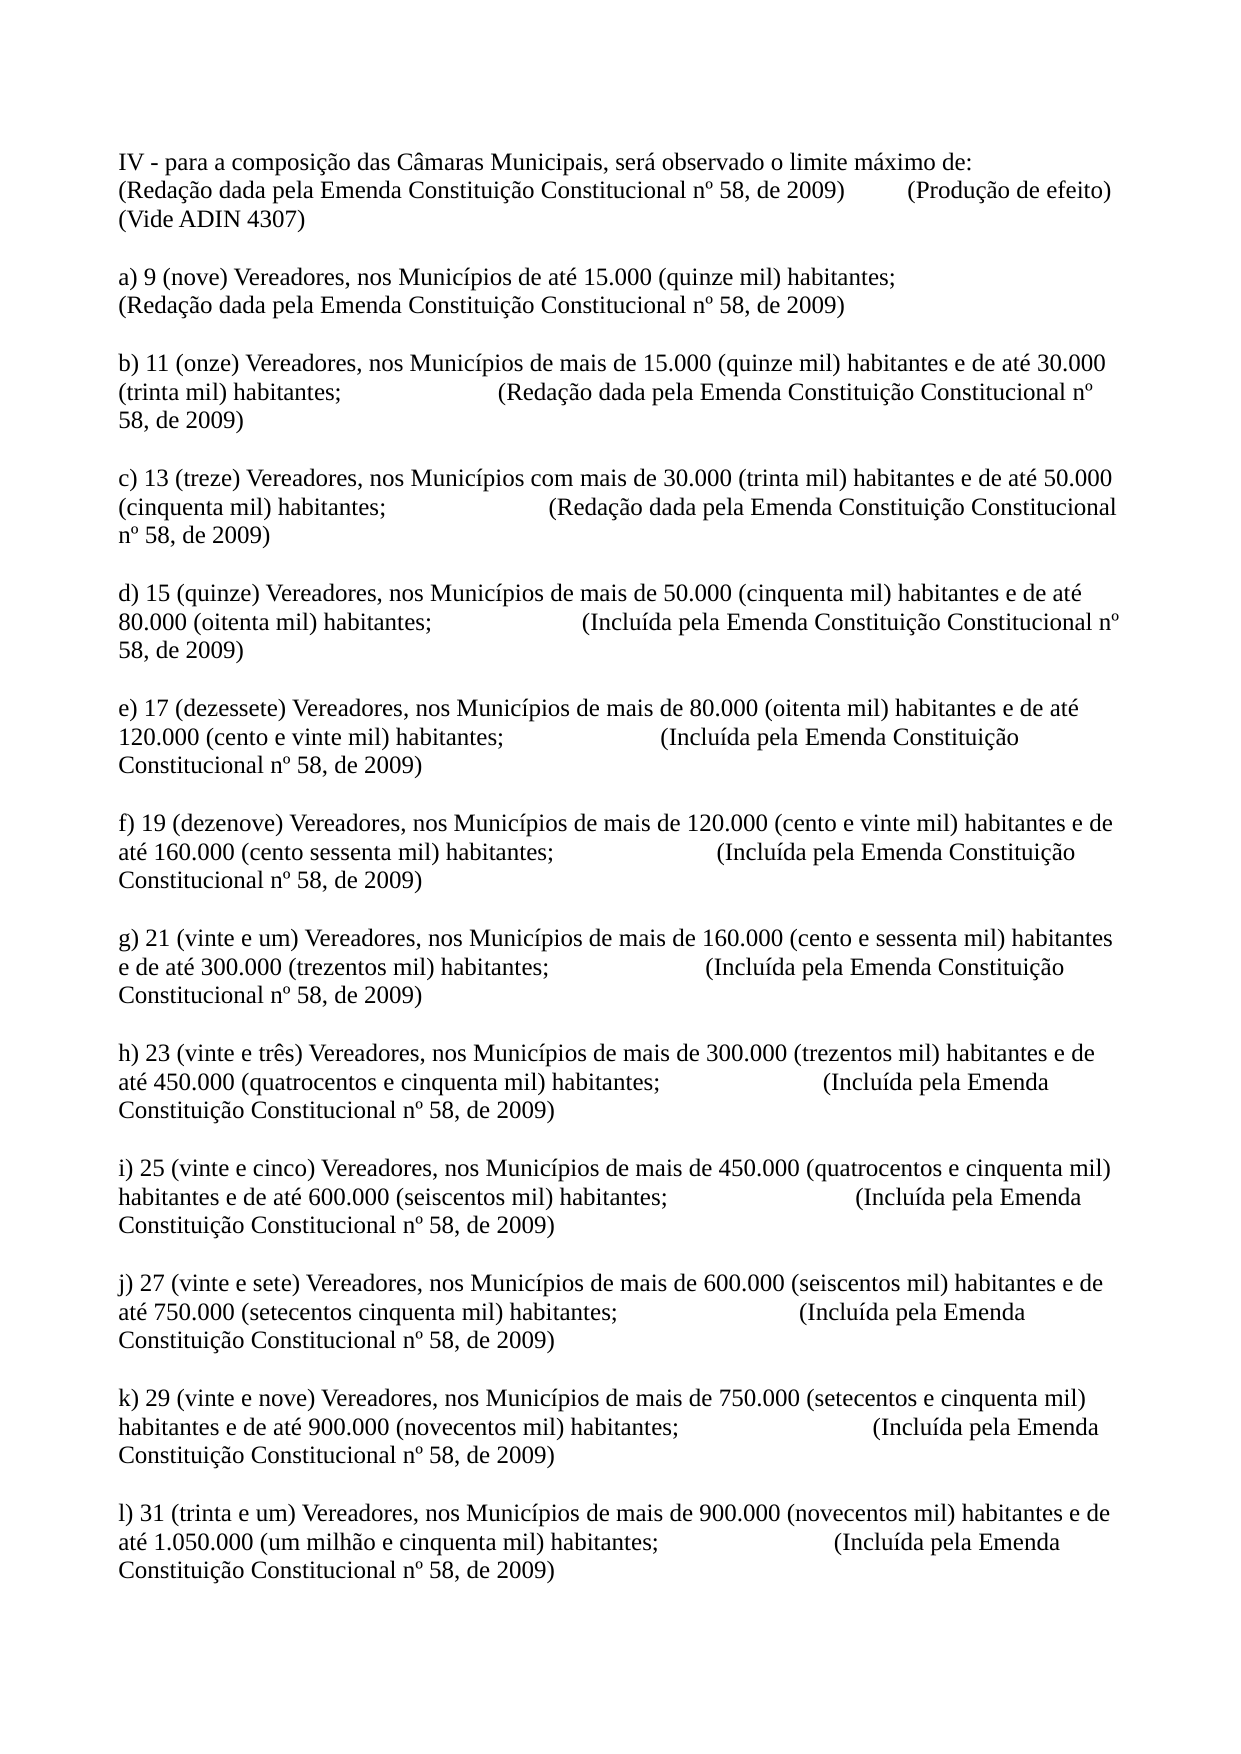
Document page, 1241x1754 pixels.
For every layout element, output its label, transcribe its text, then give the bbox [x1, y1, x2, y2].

text IV - para a composição das Câmaras Municipais, será observado o limite máximo de: (Redação dada pela Emenda Constituição Constitucional nº 58, de 2009) (Produção de efeito) (Vide ADIN 4307) [118, 147, 1122, 233]
text f) 19 (dezenove) Vereadores, nos Municípios de mais de 120.000 (cento e vinte mil) habitantes e de até 160.000 (cento sessenta mil) habitantes; (Incluída pela Emenda Constituição Constitucional nº 58, de 2009) [118, 808, 1122, 894]
text c) 13 (treze) Vereadores, nos Municípios com mais de 30.000 (trinta mil) habitantes e de até 50.000 (cinquenta mil) habitantes; (Redação dada pela Emenda Constituição Constitucional nº 58, de 2009) [118, 463, 1122, 549]
text l) 31 (trinta e um) Vereadores, nos Municípios de mais de 900.000 (novecentos mil) habitantes e de até 1.050.000 (um milhão e cinquenta mil) habitantes; (Incluída pela Emenda Constituição Constitucional nº 58, de 2009) [118, 1498, 1122, 1584]
text d) 15 (quinze) Vereadores, nos Municípios de mais de 50.000 (cinquenta mil) habitantes e de até 80.000 (oitenta mil) habitantes; (Incluída pela Emenda Constituição Constitucional nº 58, de 2009) [118, 578, 1122, 664]
text g) 21 (vinte e um) Vereadores, nos Municípios de mais de 160.000 (cento e sessenta mil) habitantes e de até 300.000 (trezentos mil) habitantes; (Incluída pela Emenda Constituição Constitucional nº 58, de 2009) [118, 923, 1122, 1009]
text k) 29 (vinte e nove) Vereadores, nos Municípios de mais de 750.000 (setecentos e cinquenta mil) habitantes e de até 900.000 (novecentos mil) habitantes; (Incluída pela Emenda Constituição Constitucional nº 58, de 2009) [118, 1383, 1122, 1469]
text b) 11 (onze) Vereadores, nos Municípios de mais de 15.000 (quinze mil) habitantes e de até 30.000 (trinta mil) habitantes; (Redação dada pela Emenda Constituição Constitucional nº 58, de 2009) [118, 348, 1122, 434]
text j) 27 (vinte e sete) Vereadores, nos Municípios de mais de 600.000 (seiscentos mil) habitantes e de até 750.000 (setecentos cinquenta mil) habitantes; (Incluída pela Emenda Constituição Constitucional nº 58, de 2009) [118, 1268, 1122, 1354]
text h) 23 (vinte e três) Vereadores, nos Municípios de mais de 300.000 (trezentos mil) habitantes e de até 450.000 (quatrocentos e cinquenta mil) habitantes; (Incluída pela Emenda Constituição Constitucional nº 58, de 2009) [118, 1038, 1122, 1124]
text a) 9 (nove) Vereadores, nos Municípios de até 15.000 (quinze mil) habitantes; (Redação dada pela Emenda Constituição Constitucional nº 58, de 2009) [118, 262, 1122, 319]
text e) 17 (dezessete) Vereadores, nos Municípios de mais de 80.000 (oitenta mil) habitantes e de até 120.000 (cento e vinte mil) habitantes; (Incluída pela Emenda Constituição Constitucional nº 58, de 2009) [118, 693, 1122, 779]
text i) 25 (vinte e cinco) Vereadores, nos Municípios de mais de 450.000 (quatrocentos e cinquenta mil) habitantes e de até 600.000 (seiscentos mil) habitantes; (Incluída pela Emenda Constituição Constitucional nº 58, de 2009) [118, 1153, 1122, 1239]
